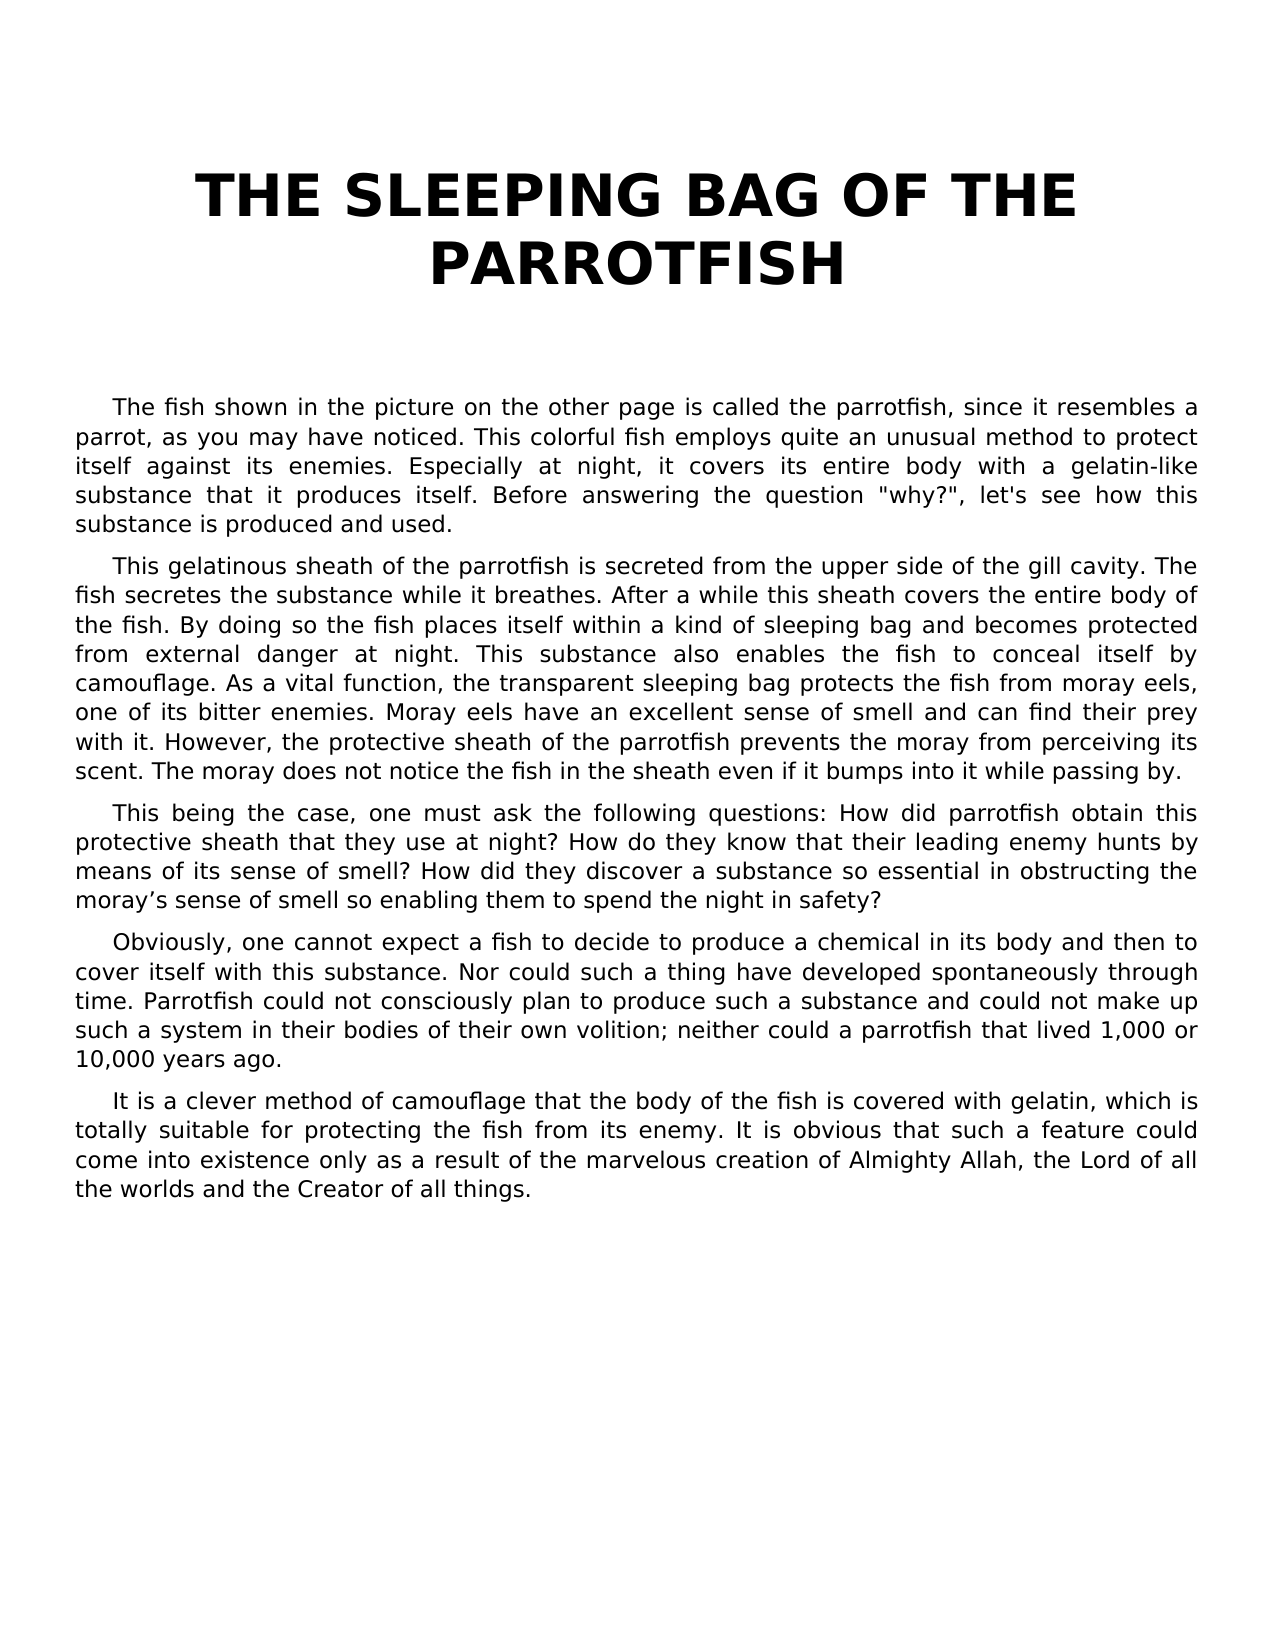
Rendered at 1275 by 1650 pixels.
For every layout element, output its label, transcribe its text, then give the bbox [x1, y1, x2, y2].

text It is a clever method of camouflage that the body of the fish is covered with gelatin, which is totally suitable for protecting the fish from its enemy. It is obvious that such a feature could come into existence only as a result of the marvelous creation of Almighty Allah, the Lord of all the worlds and the Creator of all things. [75, 1088, 1200, 1203]
subtitle THE SLEEPING BAG OF THE PARROTFISH [75, 162, 1200, 298]
text This being the case, one must ask the following questions: How did parrotfish obtain this protective sheath that they use at night? How do they know that their leading enemy hunts by means of its sense of smell? How did they discover a substance so essential in obstructing the moray’s sense of smell so enabling them to spend the night in safety? [75, 800, 1200, 914]
text The fish shown in the picture on the other page is called the parrotfish, since it resembles a parrot, as you may have noticed. This colorful fish employs quite an unusual method to protect itself against its enemies. Especially at night, it covers its entire body with a gelatin-like substance that it produces itself. Before answering the question "why?", let's see how this substance is produced and used. [75, 394, 1200, 538]
text This gelatinous sheath of the parrotfish is secreted from the upper side of the gill cavity. The fish secretes the substance while it breathes. After a while this sheath covers the entire body of the fish. By doing so the fish places itself within a kind of sleeping bag and becomes protected from external danger at night. This substance also enables the fish to conceal itself by camouflage. As a vital function, the transparent sleeping bag protects the fish from moray eels, one of its bitter enemies. Moray eels have an excellent sense of smell and can find their prey with it. However, the protective sheath of the parrotfish prevents the moray from perceiving its scent. The moray does not notice the fish in the sheath even if it bumps into it while passing by. [75, 553, 1200, 785]
text Obviously, one cannot expect a fish to decide to produce a chemical in its body and then to cover itself with this substance. Nor could such a thing have developed spontaneously through time. Parrotfish could not consciously plan to produce such a substance and could not make up such a system in their bodies of their own volition; neither could a parrotfish that lived 1,000 or 10,000 years ago. [75, 929, 1200, 1073]
